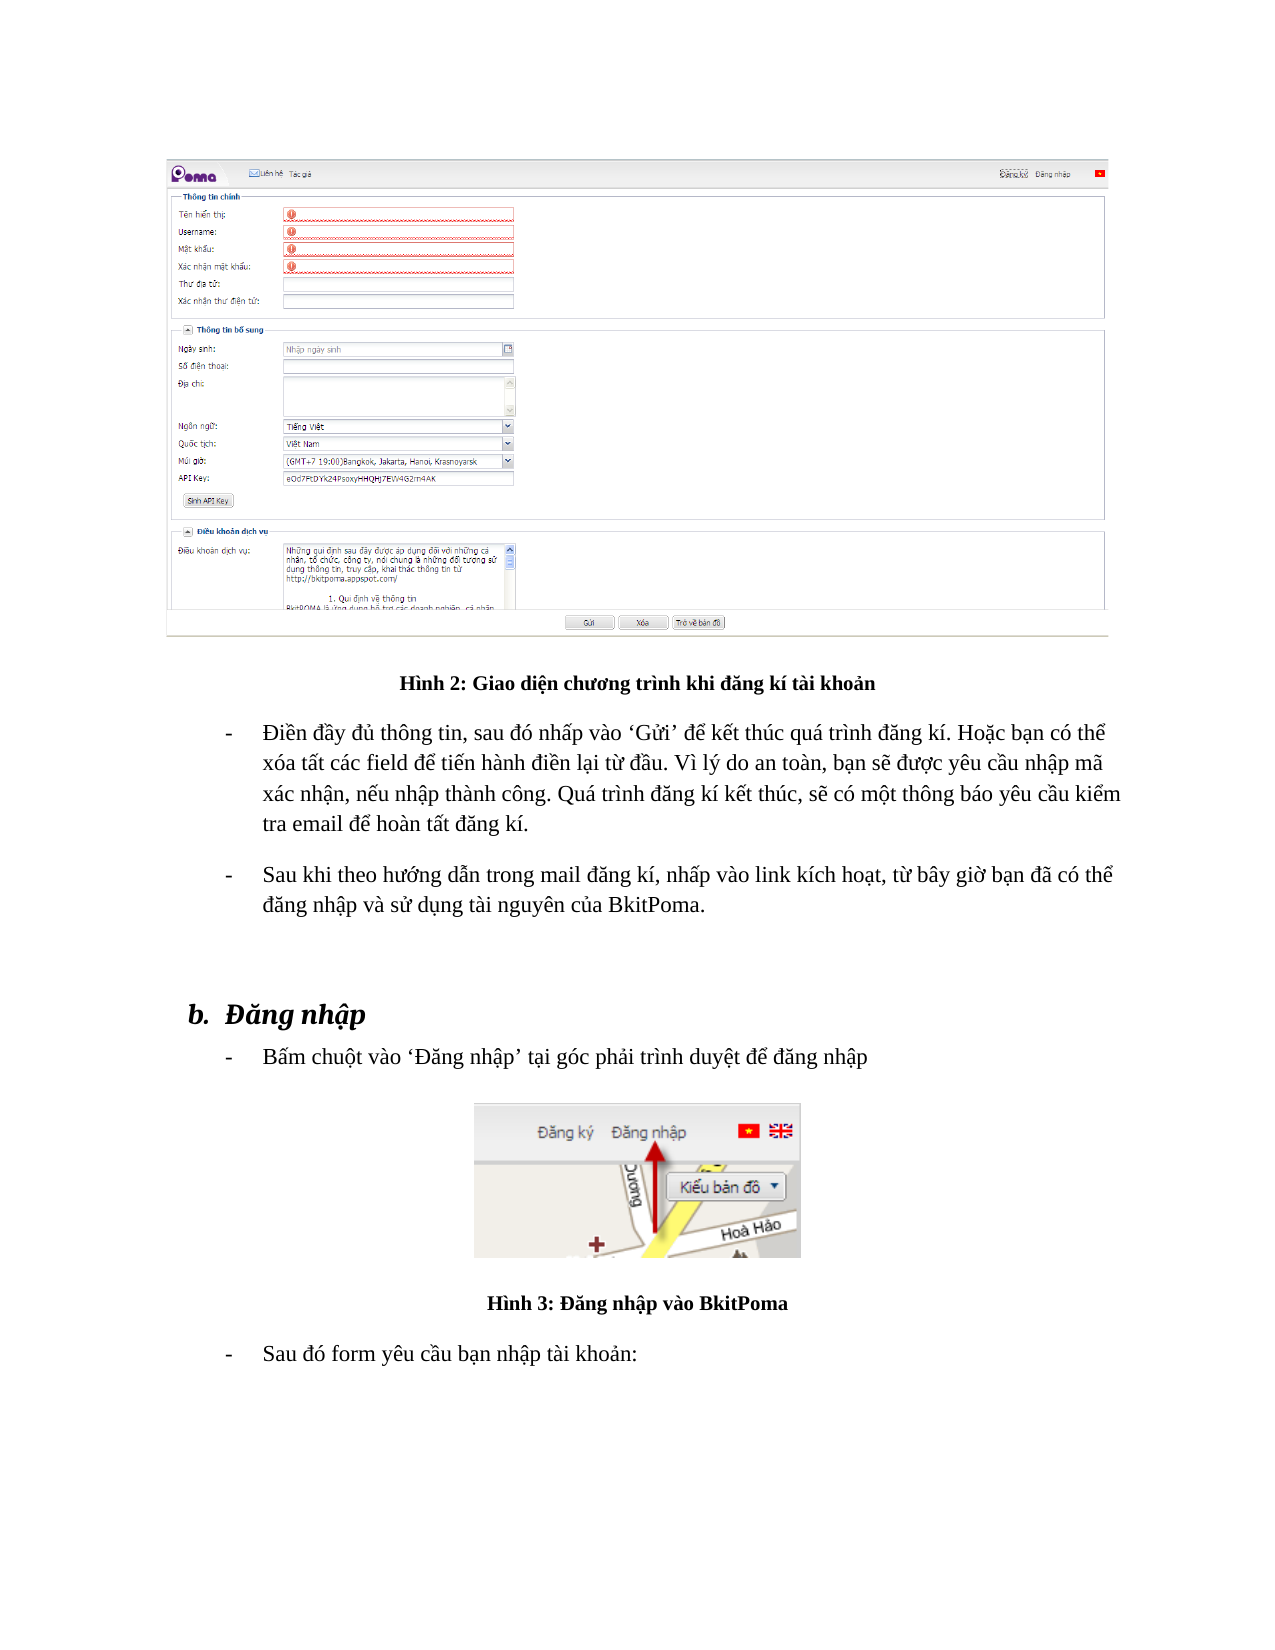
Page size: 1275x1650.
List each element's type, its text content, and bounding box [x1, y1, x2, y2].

list Bấm chuột vào ‘Đăng nhập’ tại góc phải trình duyệt để đăng nhập [225, 1043, 1125, 1069]
picture [474, 1103, 801, 1258]
text Hình 3: Đăng nhập vào BkitPoma [150, 1291, 1125, 1315]
list Sau khi theo hướng dẫn trong mail đăng kí, nhấp vào link kích hoạt, từ bây giờ bạn đã có thể đăng nhập và sử dụng tài nguyên của BkitPoma. [225, 861, 1125, 917]
text Hình 2: Giao diện chương trình khi đăng kí tài khoản [150, 671, 1125, 695]
picture [166, 159, 1109, 637]
subtitle Đăng nhập [187, 997, 1125, 1032]
list Sau đó form yêu cầu bạn nhập tài khoản: [225, 1339, 1125, 1366]
list Điền đầy đủ thông tin, sau đó nhấp vào ‘Gửi’ để kết thúc quá trình đăng kí. Hoặc bạn có thể xóa tất các field để tiến hành điền lại từ đầu. Vì lý do an toàn, bạn sẽ được yêu cầu nhập mã xác nhận, nếu nhập thành công. Quá trình đăng kí kết thúc, sẽ có một thông báo yêu cầu kiểm tra email để hoàn tất đăng kí. [225, 719, 1125, 836]
